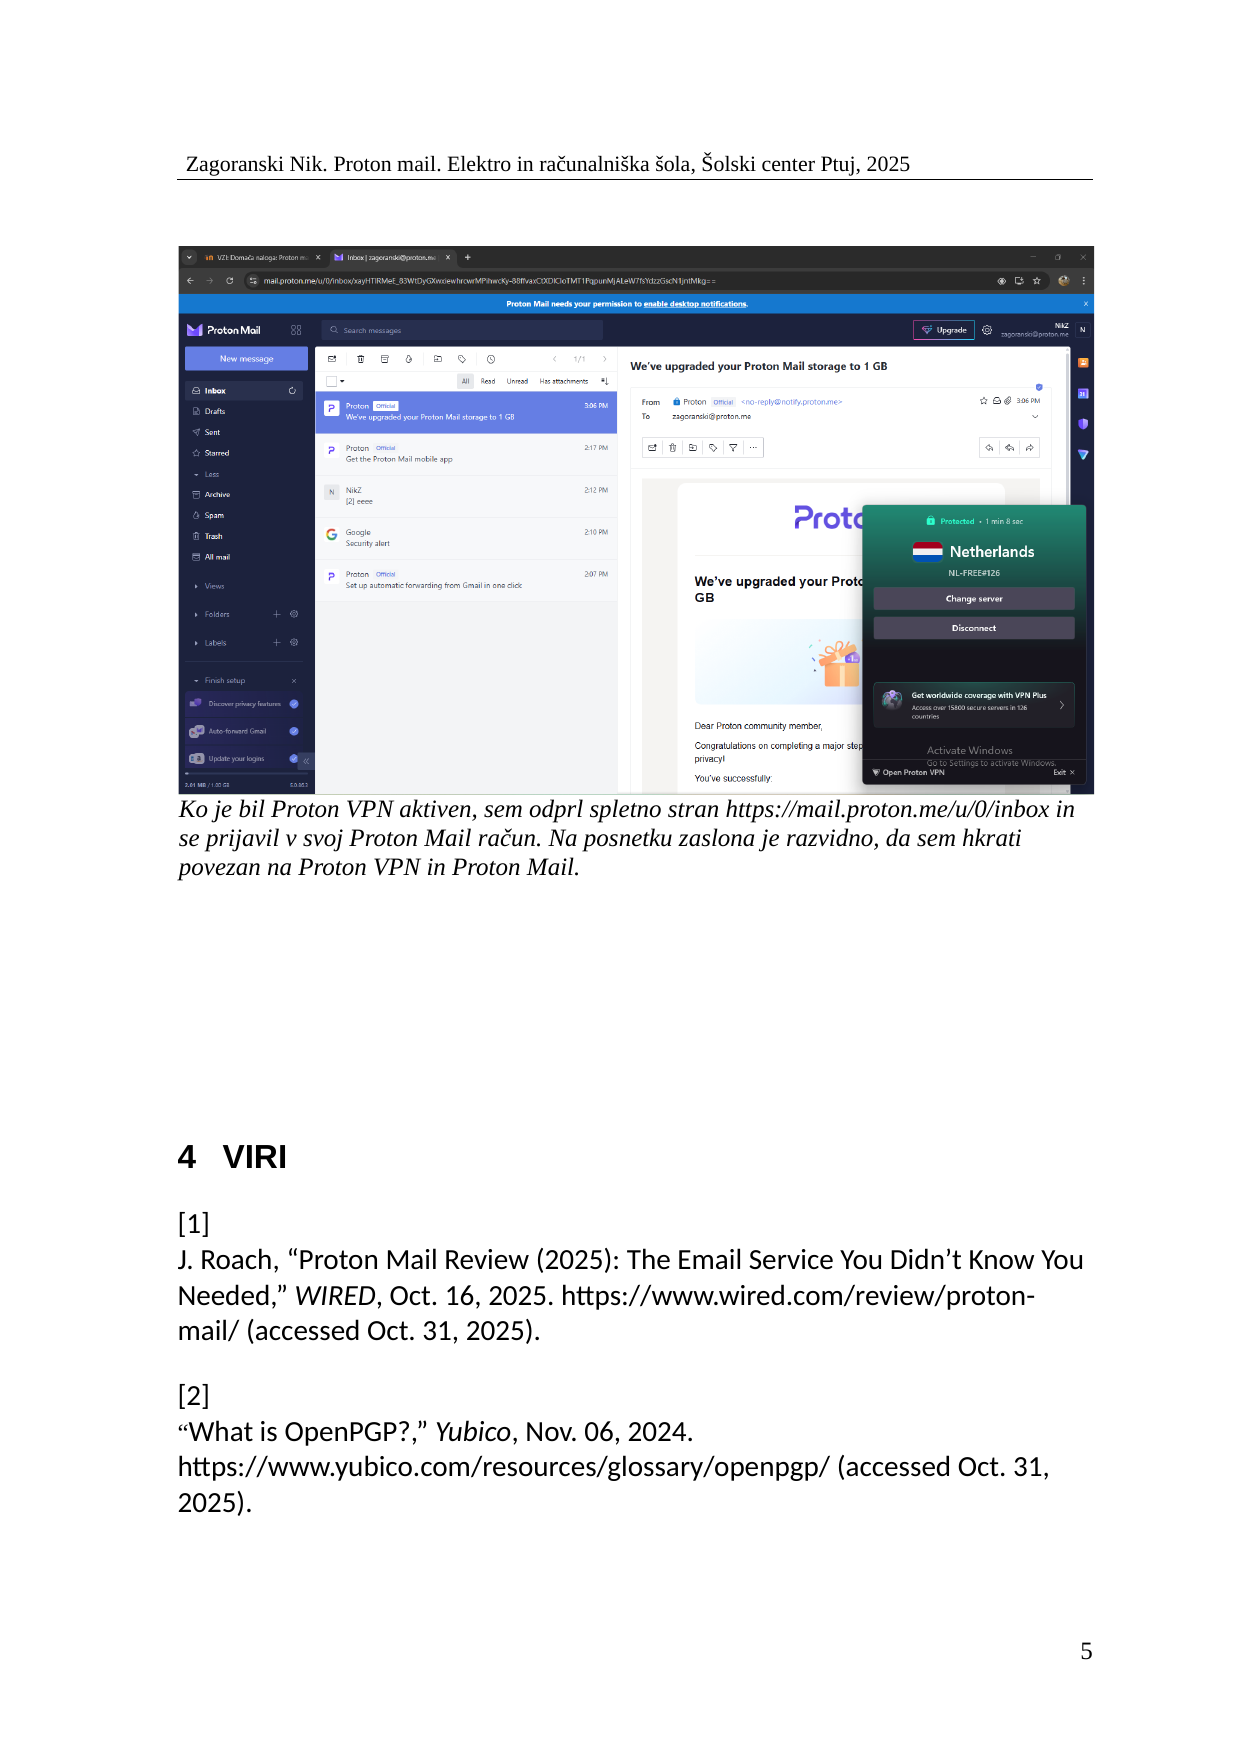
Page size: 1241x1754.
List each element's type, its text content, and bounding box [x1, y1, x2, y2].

text J. Roach, “Proton Mail Review (2025): The Email Service You Didn’t Know You Needed,” WIRED, Oct. 16, 2025. https://www.wired.com/review/proton-mail/ (accessed Oct. 31, 2025). [177, 1241, 1093, 1348]
text Ko je bil Proton VPN aktiven, sem odprl spletno stran https://mail.proton.me/u/0/inbox in se prijavil v svoj Proton Mail račun. Na posnetku zaslona je razvidno, da sem hkrati povezan na Proton VPN in Proton Mail. [179, 795, 1094, 880]
picture [178, 246, 1095, 795]
subtitle VIRI [177, 1137, 1093, 1176]
text [1] [177, 1205, 1093, 1241]
text [2] “What is OpenPGP?,” Yubico, Nov. 06, 2024. https://www.yubico.com/resources/glossary/openpgp/ (accessed Oct. 31, 2025). [177, 1377, 1093, 1520]
